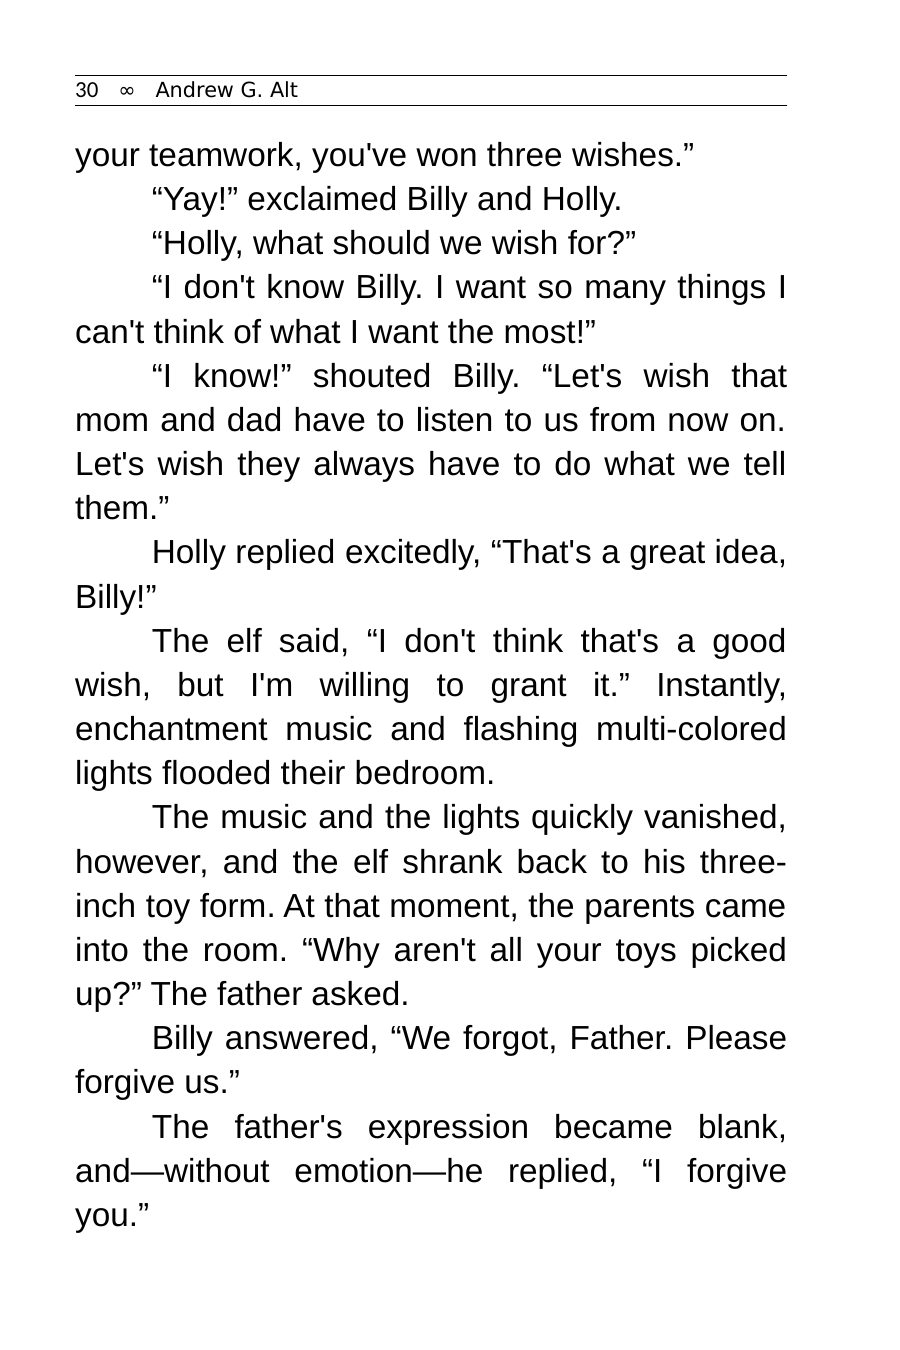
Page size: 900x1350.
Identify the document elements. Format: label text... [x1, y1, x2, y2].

subtitle “Yay!” exclaimed Billy and Holly. [75, 179, 787, 218]
subtitle “I know!” shouted Billy. “Let's wish that mom and dad have to listen to us from now on. Let's wish they always have to do what we tell them.” [75, 356, 787, 527]
subtitle The music and the lights quickly vanished, however, and the elf shrank back to his three-inch toy form. At that moment, the parents came into the room. “Why aren't all your toys picked up?” The father asked. [75, 797, 787, 1013]
subtitle your teamwork, you've won three wishes.” [75, 135, 787, 173]
subtitle “I don't know Billy. I want so many things I can't think of what I want the most!” [75, 267, 787, 350]
subtitle Billy answered, “We forgot, Father. Please forgive us.” [75, 1018, 787, 1101]
subtitle “Holly, what should we wish for?” [75, 223, 787, 262]
subtitle The father's expression became blank, and—without emotion—he replied, “I forgive you.” [75, 1107, 787, 1233]
subtitle Holly replied excitedly, “That's a great idea, Billy!” [75, 532, 787, 615]
subtitle The elf said, “I don't think that's a good wish, but I'm willing to grant it.” Instantly, enchantment music and flashing multi-colored lights flooded their bedroom. [75, 621, 787, 792]
